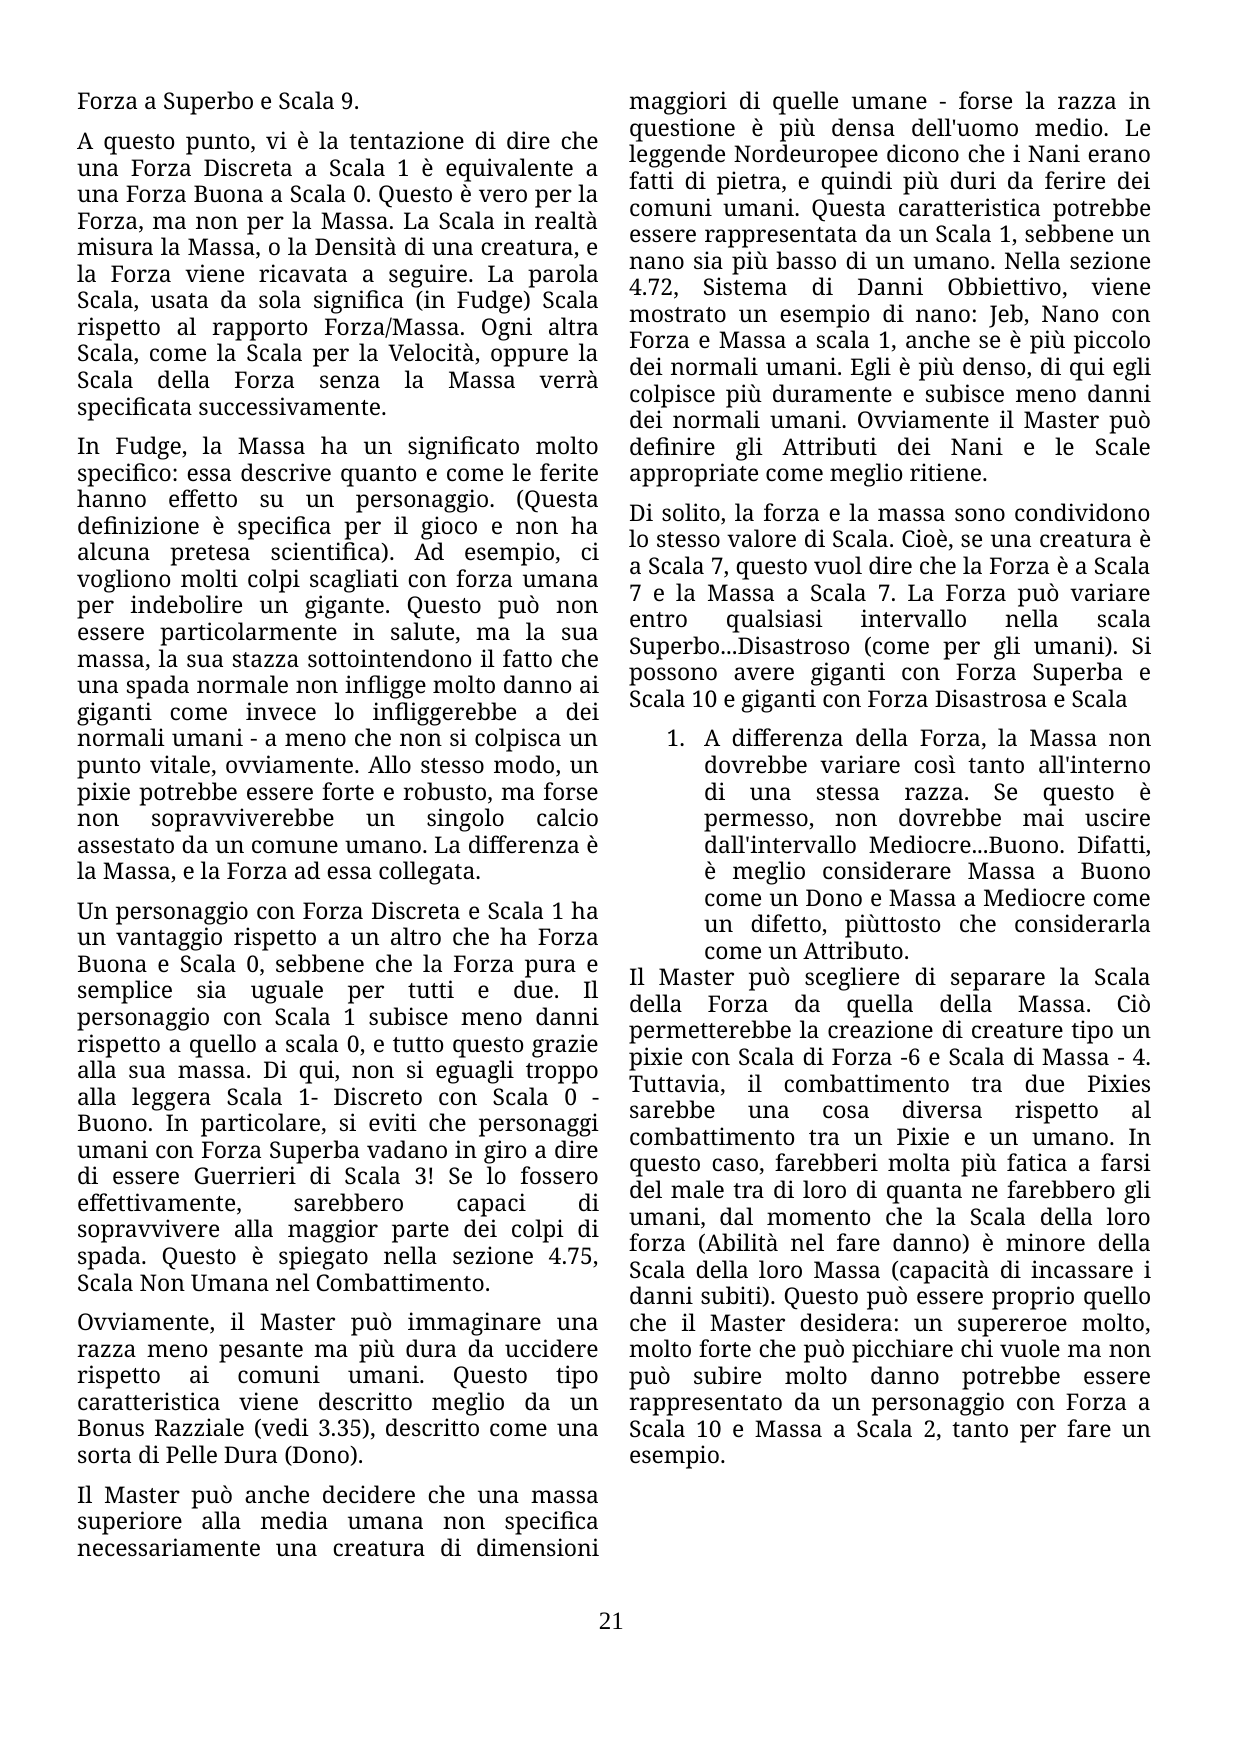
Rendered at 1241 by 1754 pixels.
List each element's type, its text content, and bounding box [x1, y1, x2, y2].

text Ovviamente, il Master può immaginare una razza meno pesante ma più dura da uccidere rispetto ai comuni umani. Questo tipo caratteristica viene descritto meglio da un Bonus Razziale (vedi 3.35), descritto come una sorta di Pelle Dura (Dono). [77, 1309, 599, 1469]
text Un personaggio con Forza Discreta e Scala 1 ha un vantaggio rispetto a un altro che ha Forza Buona e Scala 0, sebbene che la Forza pura e semplice sia uguale per tutti e due. Il personaggio con Scala 1 subisce meno danni rispetto a quello a scala 0, e tutto questo grazie alla sua massa. Di qui, non si eguagli troppo alla leggera Scala 1- Discreto con Scala 0 - Buono. In particolare, si eviti che personaggi umani con Forza Superba vadano in giro a dire di essere Guerrieri di Scala 3! Se lo fossero effettivamente, sarebbero capaci di sopravvivere alla maggior parte dei colpi di spada. Questo è spiegato nella sezione 4.75, Scala Non Umana nel Combattimento. [77, 898, 599, 1296]
text Il Master può anche decidere che una massa superiore alla media umana non specifica necessariamente una creatura di dimensioni [77, 1482, 599, 1561]
text Forza a Superbo e Scala 9. [77, 88, 599, 115]
text Di solito, la forza e la massa sono condividono lo stesso valore di Scala. Cioè, se una creatura è a Scala 7, questo vuol dire che la Forza è a Scala 7 e la Massa a Scala 7. La Forza può variare entro qualsiasi intervallo nella scala Superbo...Disastroso (come per gli umani). Si possono avere giganti con Forza Superba e Scala 10 e giganti con Forza Disastrosa e Scala [629, 500, 1152, 712]
text Il Master può scegliere di separare la Scala della Forza da quella della Massa. Ciò permetterebbe la creazione di creature tipo un pixie con Scala di Forza -6 e Scala di Massa - 4. Tuttavia, il combattimento tra due Pixies sarebbe una cosa diversa rispetto al combattimento tra un Pixie e un umano. In questo caso, farebberi molta più fatica a farsi del male tra di loro di quanta ne farebbero gli umani, dal momento che la Scala della loro forza (Abilità nel fare danno) è minore della Scala della loro Massa (capacità di incassare i danni subiti). Questo può essere proprio quello che il Master desidera: un supereroe molto, molto forte che può picchiare chi vuole ma non può subire molto danno potrebbe essere rappresentato da un personaggio con Forza a Scala 10 e Massa a Scala 2, tanto per fare un esempio. [629, 964, 1152, 1469]
text maggiori di quelle umane - forse la razza in questione è più densa dell'uomo medio. Le leggende Nordeuropee dicono che i Nani erano fatti di pietra, e quindi più duri da ferire dei comuni umani. Questa caratteristica potrebbe essere rappresentata da un Scala 1, sebbene un nano sia più basso di un umano. Nella sezione 4.72, Sistema di Danni Obbiettivo, viene mostrato un esempio di nano: Jeb, Nano con Forza e Massa a scala 1, anche se è più piccolo dei normali umani. Egli è più denso, di qui egli colpisce più duramente e subisce meno danni dei normali umani. Ovviamente il Master può definire gli Attributi dei Nani e le Scale appropriate come meglio ritiene. [629, 88, 1152, 487]
list A differenza della Forza, la Massa non dovrebbe variare così tanto all'interno di una stessa razza. Se questo è permesso, non dovrebbe mai uscire dall'intervallo Mediocre...Buono. Difatti, è meglio considerare Massa a Buono come un Dono e Massa a Mediocre come un difetto, piùttosto che considerarla come un Attributo. [666, 726, 1152, 964]
text In Fudge, la Massa ha un significato molto specifico: essa descrive quanto e come le ferite hanno effetto su un personaggio. (Questa definizione è specifica per il gioco e non ha alcuna pretesa scientifica). Ad esempio, ci vogliono molti colpi scagliati con forza umana per indebolire un gigante. Questo può non essere particolarmente in salute, ma la sua massa, la sua stazza sottointendono il fatto che una spada normale non infligge molto danno ai giganti come invece lo infliggerebbe a dei normali umani - a meno che non si colpisca un punto vitale, ovviamente. Allo stesso modo, un pixie potrebbe essere forte e robusto, ma forse non sopravviverebbe un singolo calcio assestato da un comune umano. La differenza è la Massa, e la Forza ad essa collegata. [77, 433, 599, 885]
text A questo punto, vi è la tentazione di dire che una Forza Discreta a Scala 1 è equivalente a una Forza Buona a Scala 0. Questo è vero per la Forza, ma non per la Massa. La Scala in realtà misura la Massa, o la Densità di una creatura, e la Forza viene ricavata a seguire. La parola Scala, usata da sola significa (in Fudge) Scala rispetto al rapporto Forza/Massa. Ogni altra Scala, come la Scala per la Velocità, oppure la Scala della Forza senza la Massa verrà specificata successivamente. [77, 128, 599, 420]
